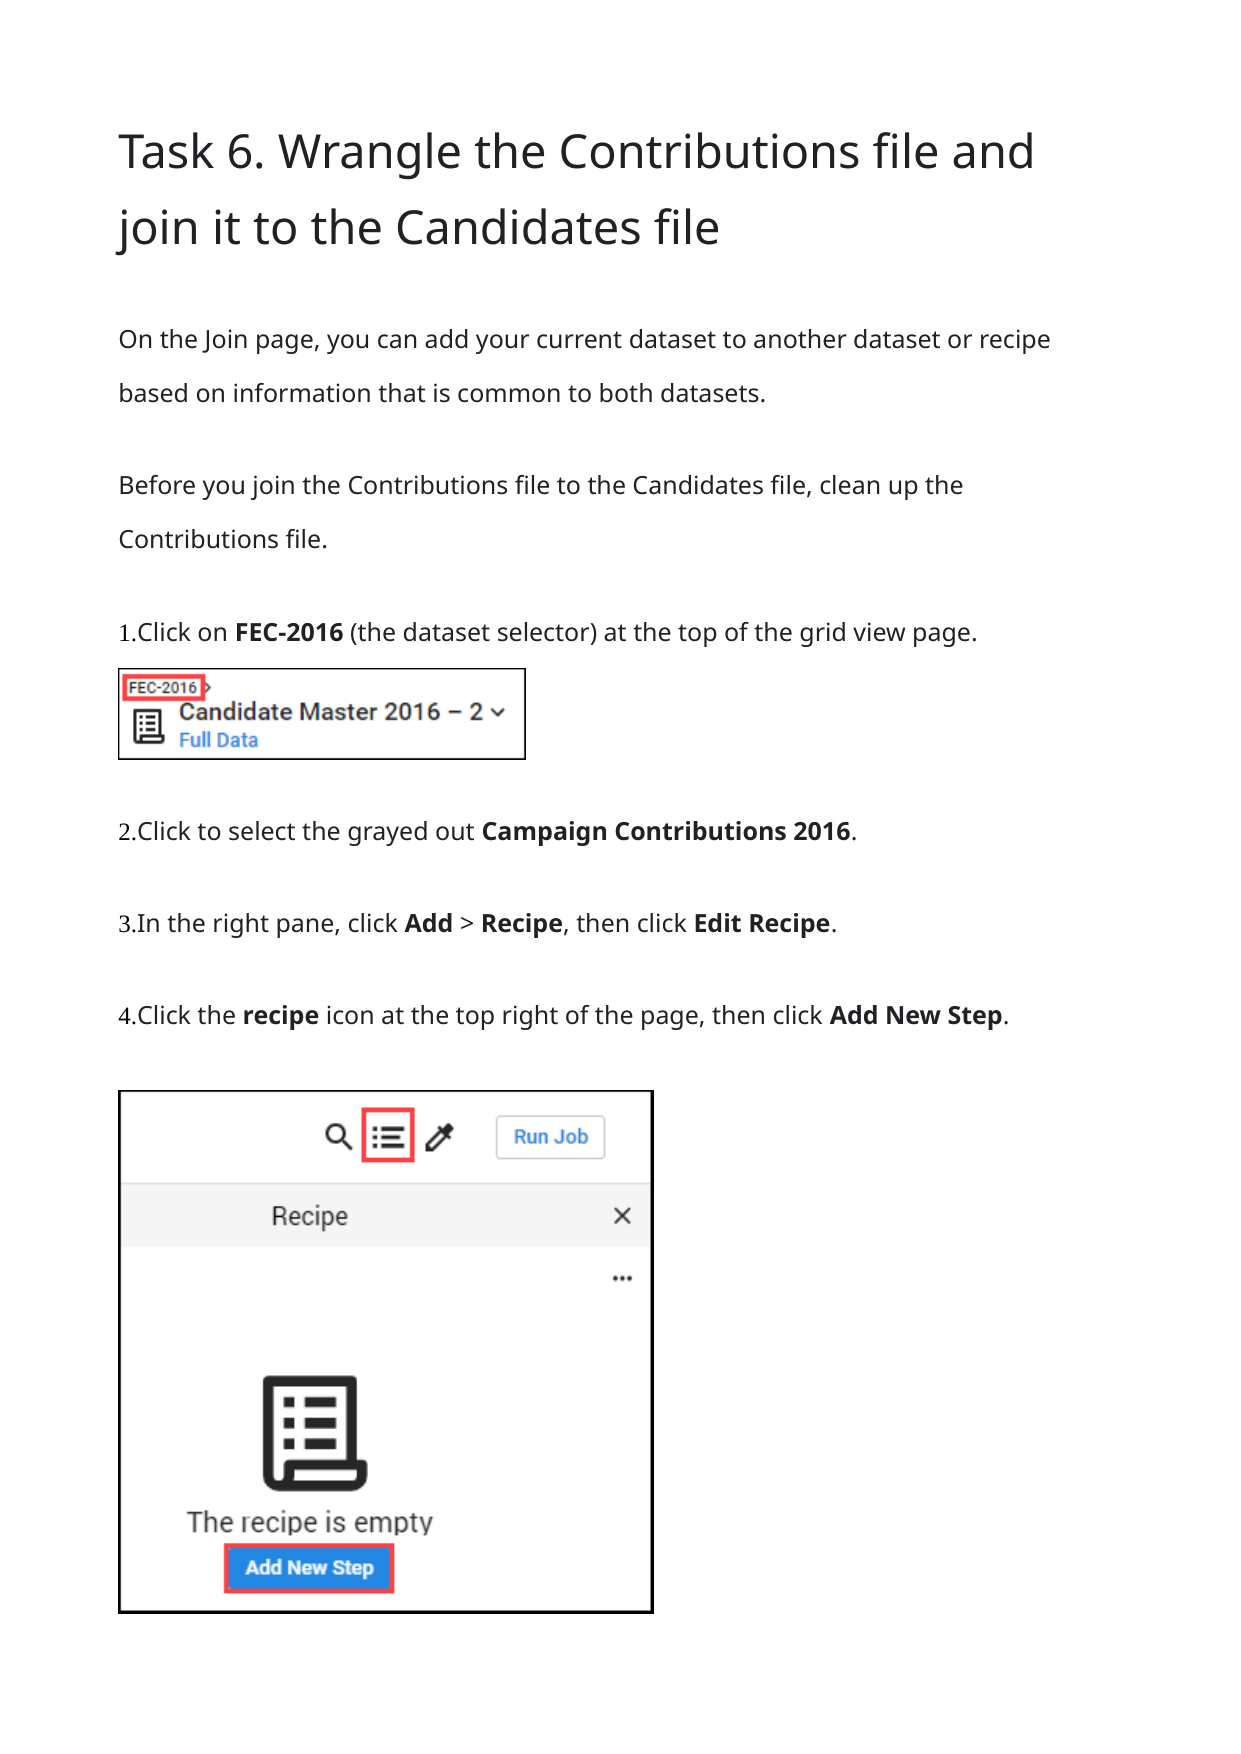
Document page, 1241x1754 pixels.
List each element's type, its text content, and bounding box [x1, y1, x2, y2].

list Click on FEC-2016 (the dataset selector) at the top of the grid view page. [118, 614, 1122, 648]
picture [118, 1090, 654, 1614]
picture [118, 668, 526, 760]
list Click the recipe icon at the top right of the page, then click Add New Step. [118, 998, 1122, 1032]
text Before you join the Contributions file to the Candidates file, clean up the Contributions file. [118, 468, 1122, 556]
text On the Join page, you can add your current dataset to another dataset or recipe based on information that is common to both datasets. [118, 321, 1122, 410]
list Click to select the grayed out Campaign Contributions 2016. [118, 814, 1122, 848]
list In the right pane, click Add > Recipe, then click Edit Recipe. [118, 906, 1122, 940]
subtitle Task 6. Wrangle the Contributions file and join it to the Candidates file [118, 118, 1122, 258]
